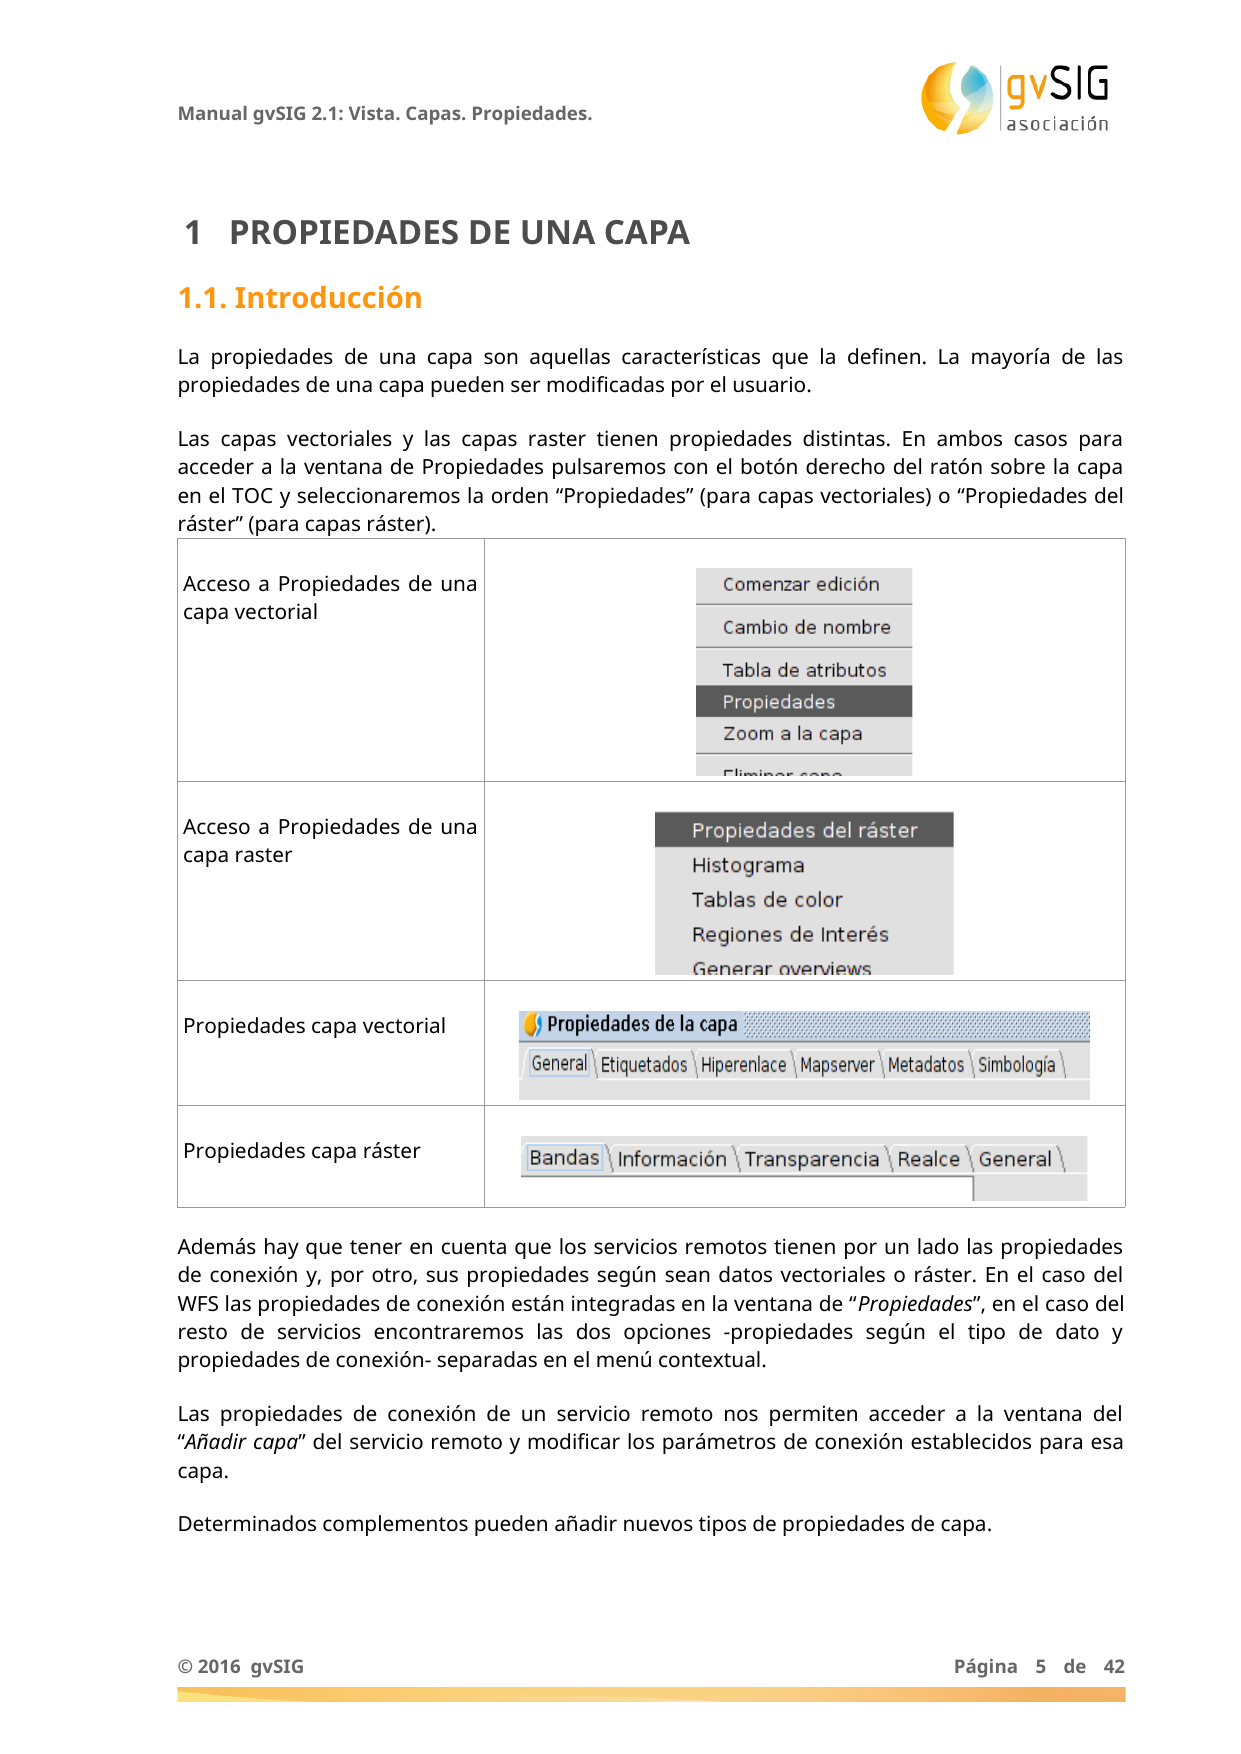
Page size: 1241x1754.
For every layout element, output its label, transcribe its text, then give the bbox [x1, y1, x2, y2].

text Las capas vectoriales y las capas raster tienen propiedades distintas. En ambos casos para acceder a la ventana de Propiedades pulsaremos con el botón derecho del ratón sobre la capa en el TOC y seleccionaremos la orden “Propiedades” (para capas vectoriales) o “Propiedades del ráster” (para capas ráster). [177, 424, 1125, 538]
picture [521, 1136, 1088, 1201]
picture [696, 568, 913, 776]
table_cell Acceso a Propiedades de una capa raster [178, 782, 484, 980]
table_cell [485, 782, 1125, 980]
table_cell Propiedades capa ráster [178, 1106, 484, 1207]
picture [177, 1687, 1126, 1702]
table_header Acceso a Propiedades de una capa vectorial [178, 539, 484, 781]
subtitle 1.1. Introducción [177, 277, 1125, 317]
text Las propiedades de conexión de un servicio remoto nos permiten acceder a la ventana del “Añadir capa” del servicio remoto y modificar los parámetros de conexión establecidos para esa capa. [177, 1399, 1125, 1484]
subtitle Propiedades de una capa [183, 208, 1125, 254]
table_cell Propiedades capa vectorial [178, 981, 484, 1105]
table_header [485, 539, 1125, 781]
picture [518, 1011, 1090, 1100]
picture [902, 47, 1122, 148]
text Determinados complementos pueden añadir nuevos tipos de propiedades de capa. [177, 1509, 1125, 1538]
text La propiedades de una capa son aquellas características que la definen. La mayoría de las propiedades de una capa pueden ser modificadas por el usuario. [177, 342, 1125, 399]
text Además hay que tener en cuenta que los servicios remotos tienen por un lado las propiedades de conexión y, por otro, sus propiedades según sean datos vectoriales o ráster. En el caso del WFS las propiedades de conexión están integradas en la ventana de “Propiedades”, en el caso del resto de servicios encontraremos las dos opciones -propiedades según el tipo de dato y propiedades de conexión- separadas en el menú contextual. [177, 1232, 1125, 1374]
table_cell [485, 1106, 1125, 1207]
picture [655, 811, 954, 975]
table_cell [485, 981, 1125, 1105]
